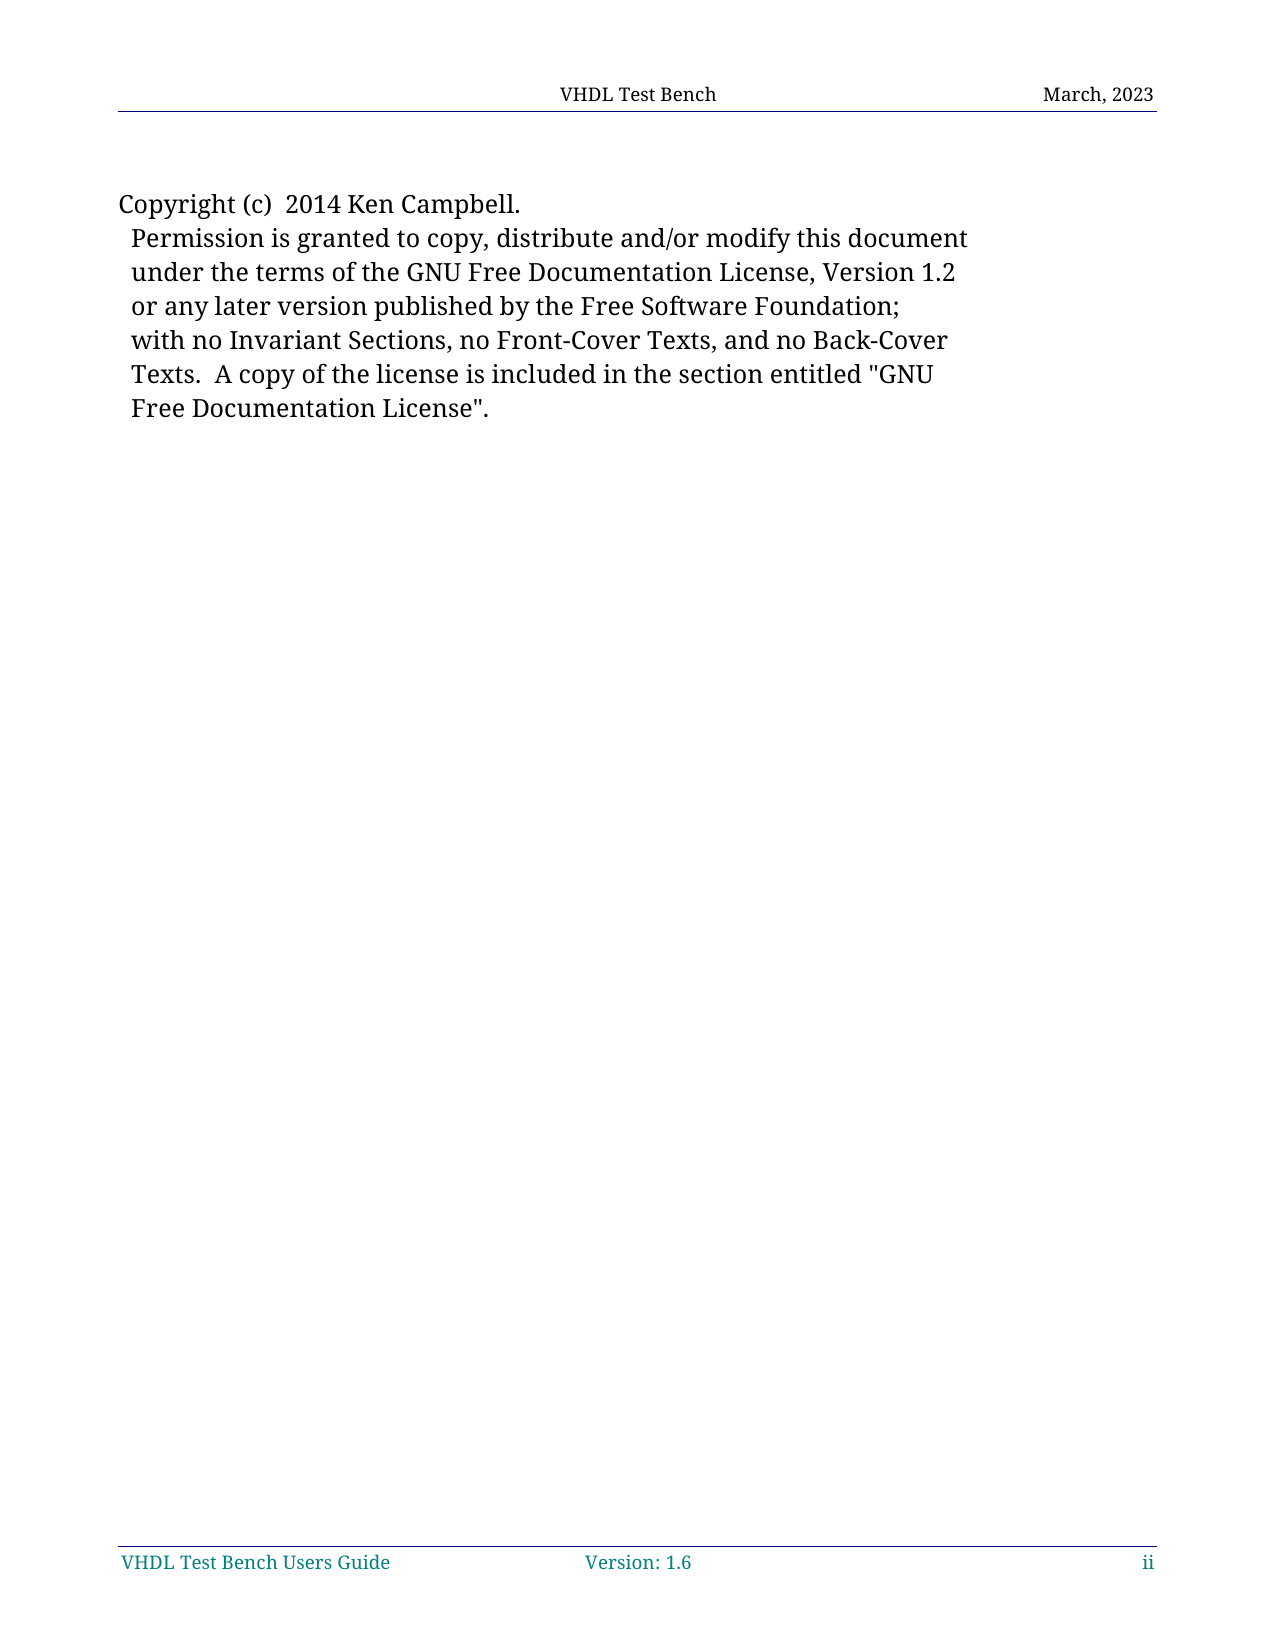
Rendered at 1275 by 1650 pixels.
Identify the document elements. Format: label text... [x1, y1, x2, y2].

text Texts. A copy of the license is included in the section entitled "GNU [118, 357, 1157, 391]
text with no Invariant Sections, no Front-Cover Texts, and no Back-Cover [118, 323, 1157, 357]
text Permission is granted to copy, distribute and/or modify this document [118, 221, 1157, 255]
text Free Documentation License". [118, 391, 1157, 424]
text or any later version published by the Free Software Foundation; [118, 289, 1157, 323]
text Copyright (c) 2014 Ken Campbell. [118, 187, 1157, 221]
text under the terms of the GNU Free Documentation License, Version 1.2 [118, 255, 1157, 289]
